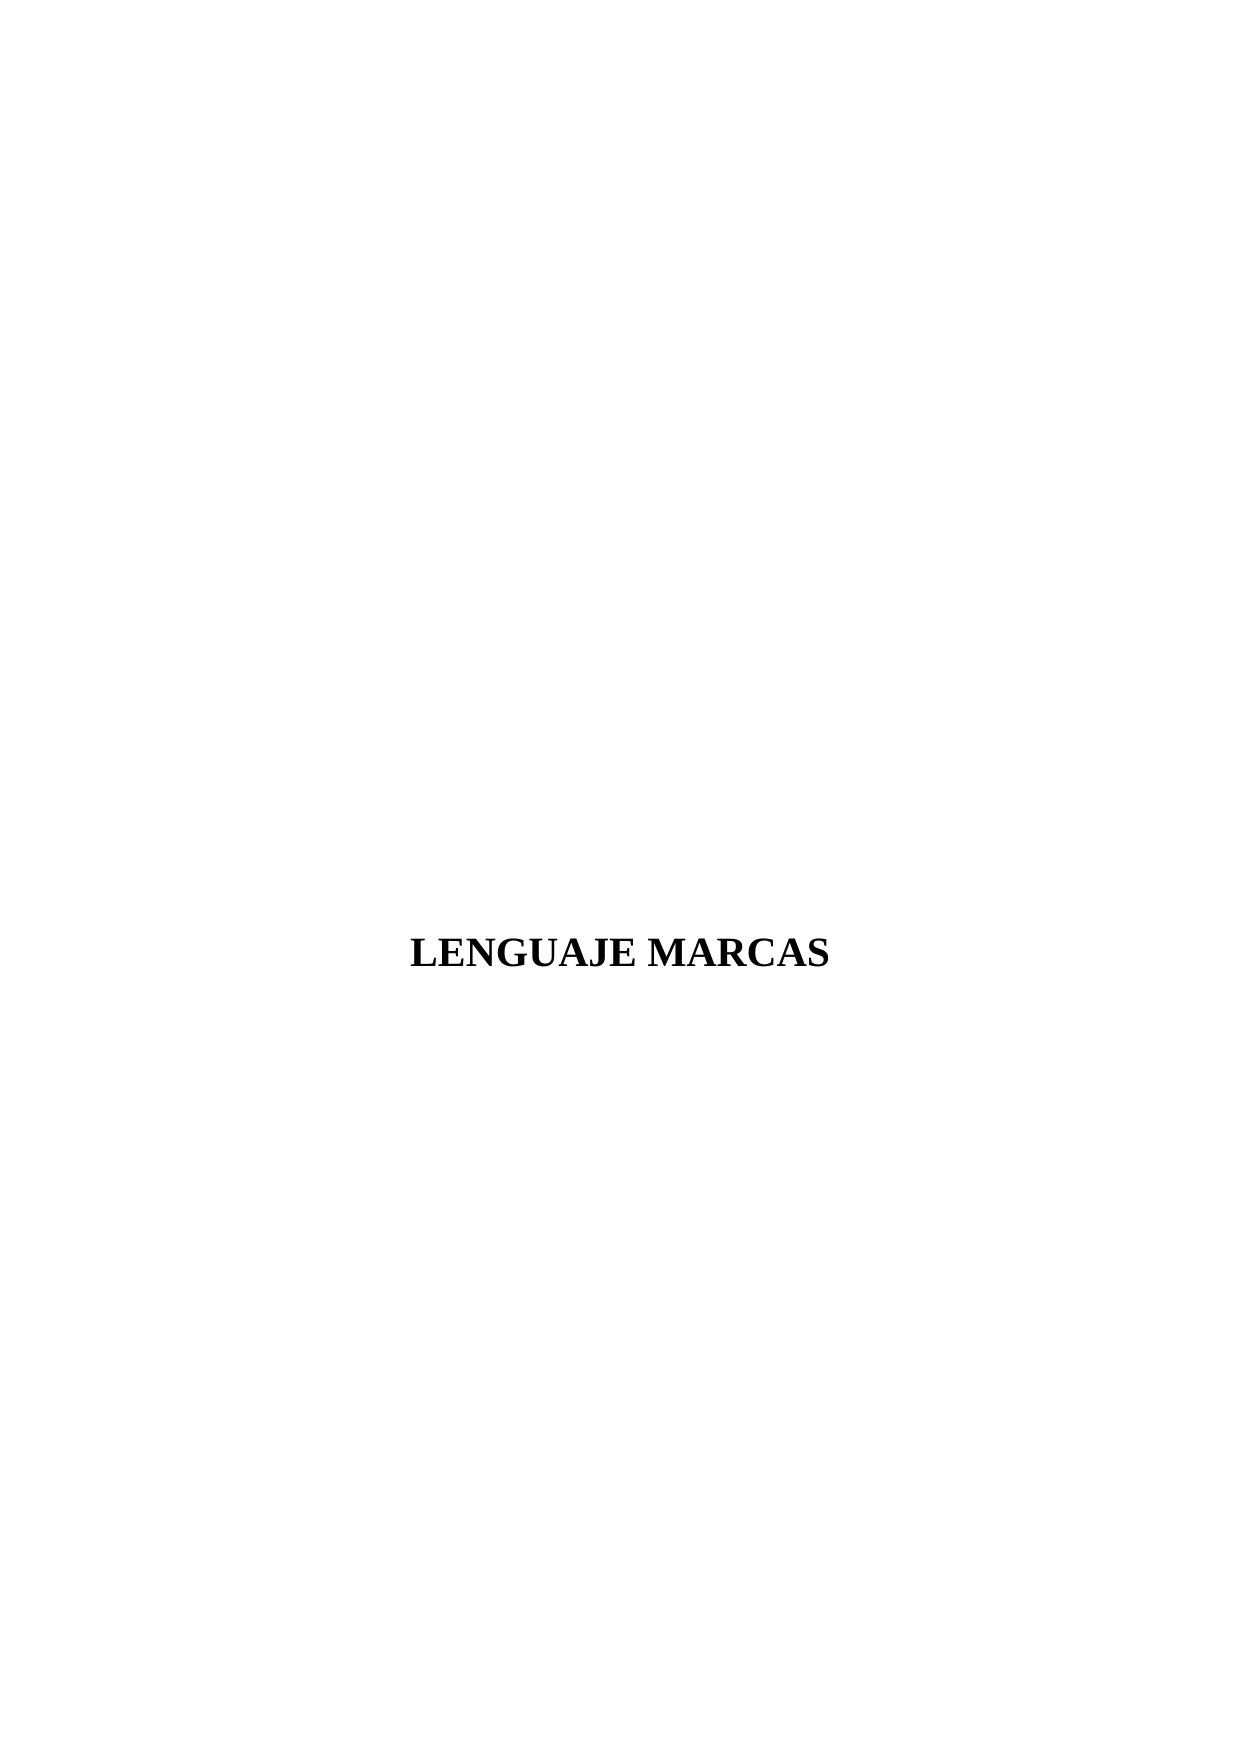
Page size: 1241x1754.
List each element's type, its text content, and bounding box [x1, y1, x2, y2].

text LENGUAJE MARCAS [118, 927, 1122, 975]
